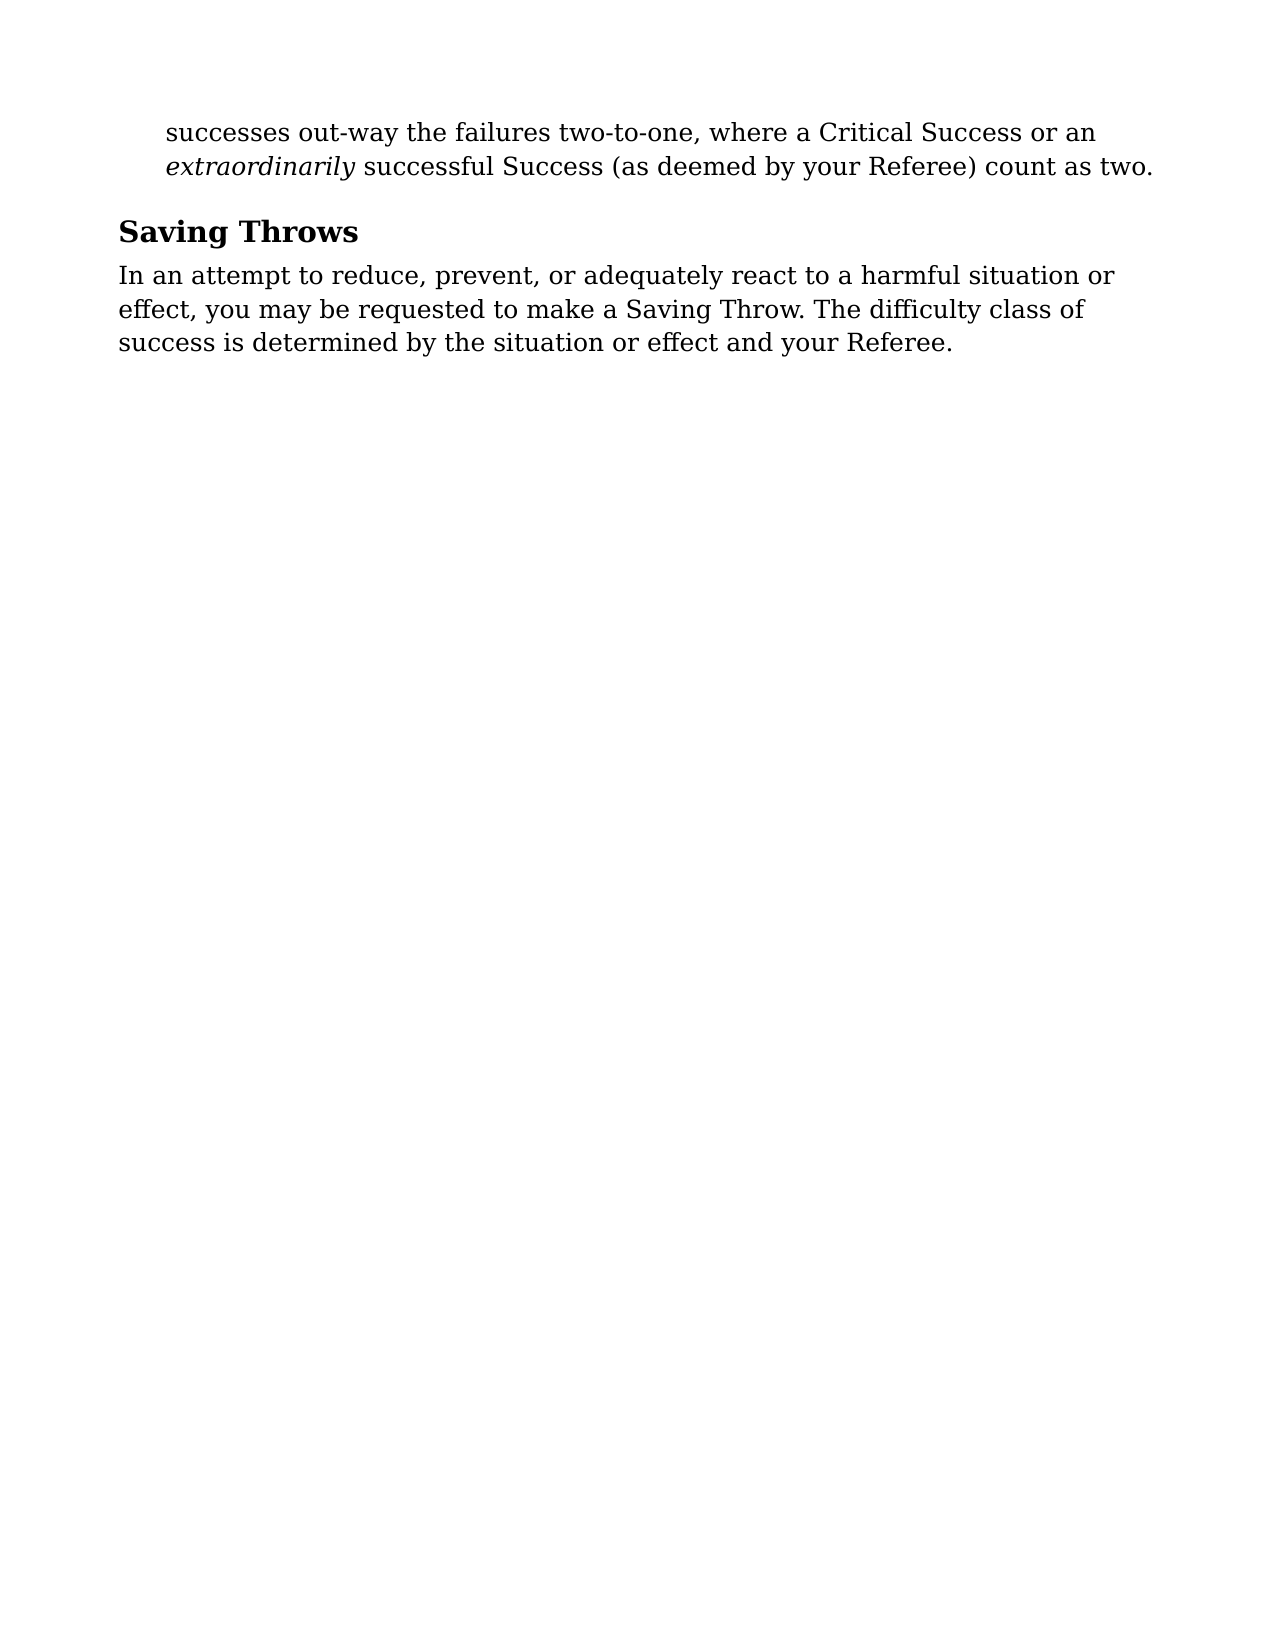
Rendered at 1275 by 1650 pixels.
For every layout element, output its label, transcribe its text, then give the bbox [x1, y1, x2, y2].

text In an attempt to reduce, prevent, or adequately react to a harmful situation or effect, you may be requested to make a Saving Throw. The difficulty class of success is determined by the situation or effect and your Referee. [118, 261, 1157, 358]
subtitle Saving Throws [118, 214, 1157, 249]
list successes out-way the failures two-to-one, where a Critical Success or an extraordinarily successful Success (as deemed by your Referee) count as two. [142, 118, 1157, 181]
